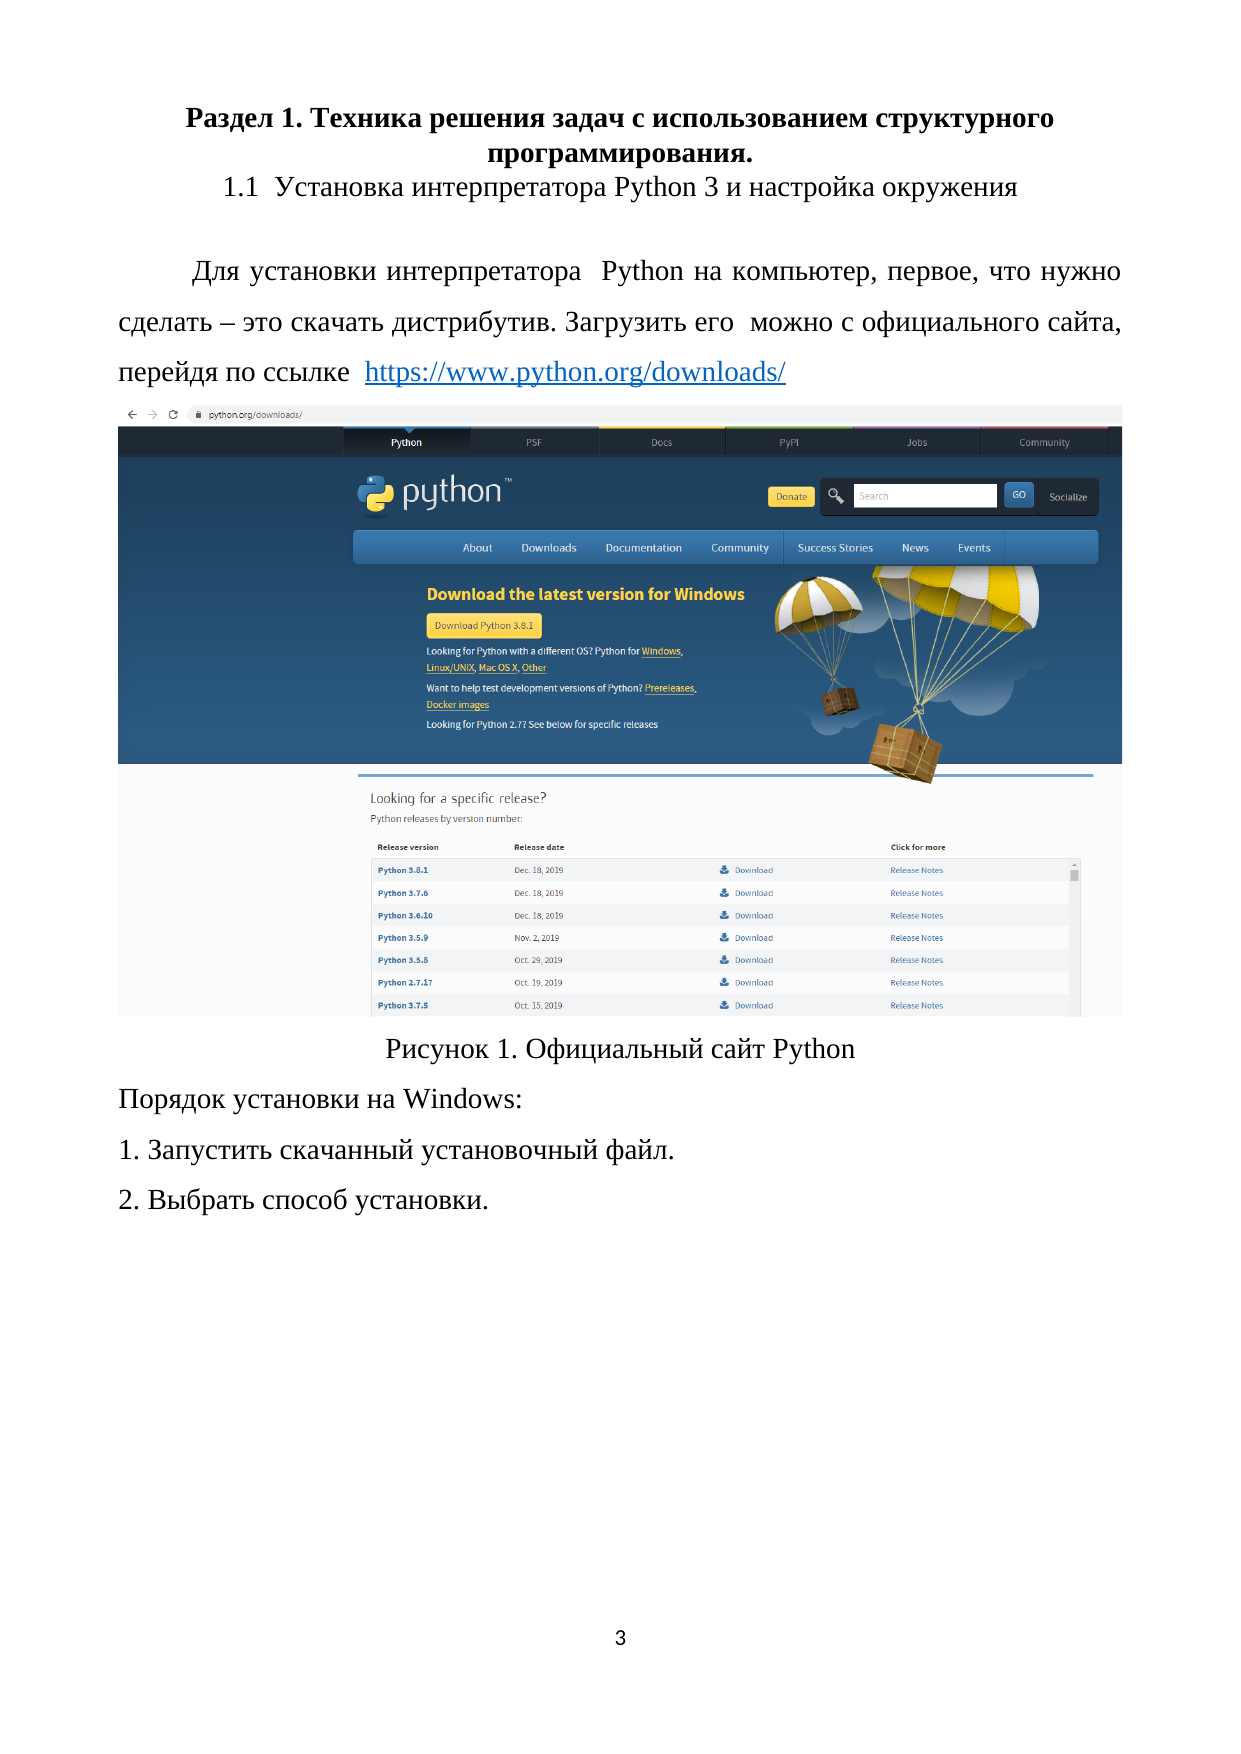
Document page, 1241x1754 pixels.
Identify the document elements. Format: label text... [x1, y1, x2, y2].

list Установка интерпретатора Python 3 и настройка окружения [118, 169, 1122, 203]
text Рисунок 1. Официальный сайт Python [118, 1031, 1122, 1065]
text Для установки интерпретатора Python на компьютер, первое, что нужно сделать – это скачать дистрибутив. Загрузить его можно с официального сайта, перейдя по ссылке https://www.python.org/downloads/ [118, 253, 1122, 388]
text 1. Запустить скачанный установочный файл. [118, 1132, 1122, 1166]
subtitle Раздел 1. Техника решения задач с использованием структурного программирования. [118, 100, 1122, 168]
text Порядок установки на Windows: [118, 1082, 1122, 1115]
text 2. Выбрать способ установки. [118, 1182, 1122, 1216]
